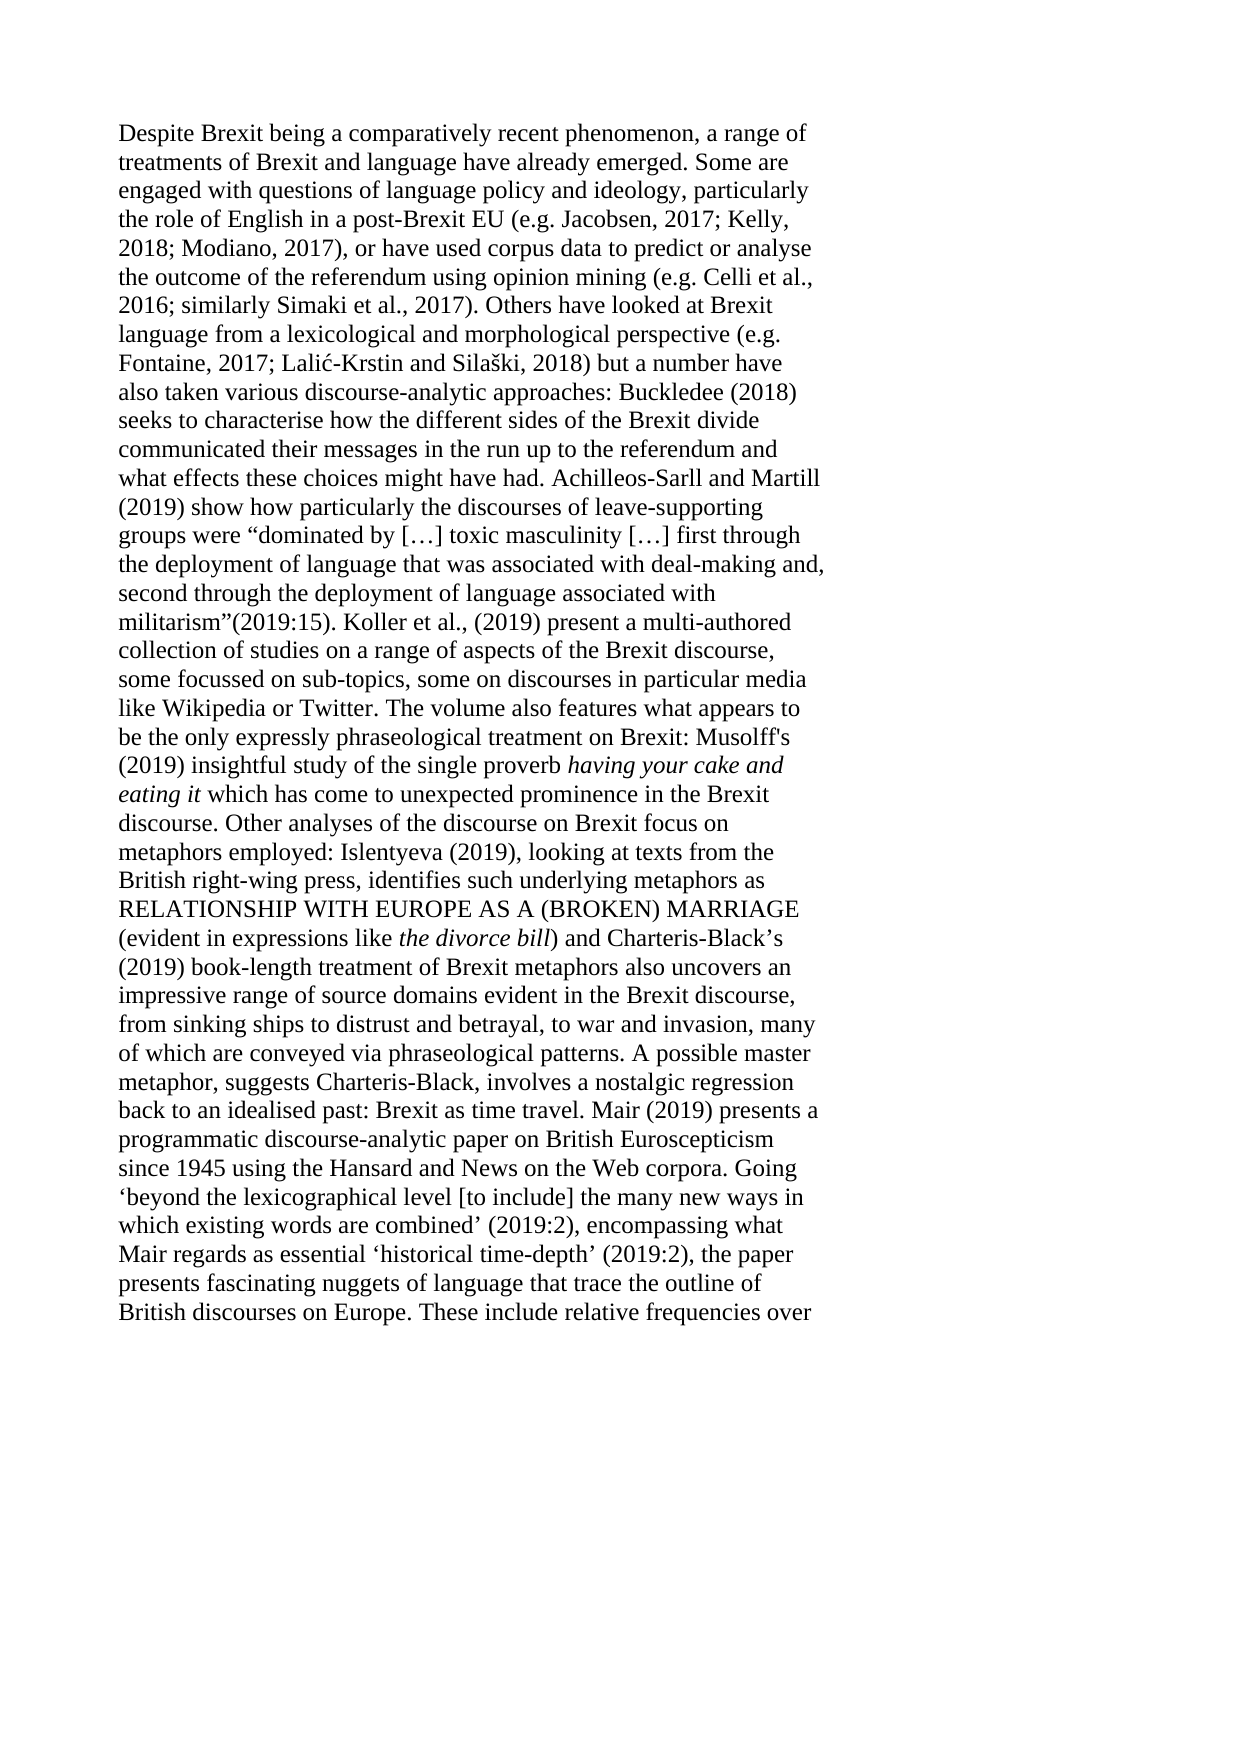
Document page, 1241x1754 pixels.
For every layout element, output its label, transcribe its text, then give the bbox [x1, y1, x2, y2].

text Despite Brexit being a comparatively recent phenomenon, a range of treatments of Brexit and language have already emerged. Some are engaged with questions of language policy and ideology, particularly the role of English in a post-Brexit EU (e.g. Jacobsen, 2017; Kelly, 2018; Modiano, 2017), or have used corpus data to predict or analyse the outcome of the referendum using opinion mining (e.g. Celli et al., 2016; similarly Simaki et al., 2017). Others have looked at Brexit language from a lexicological and morphological perspective (e.g. Fontaine, 2017; Lalić-Krstin and Silaški, 2018) but a number have also taken various discourse-analytic approaches: Buckledee (2018) seeks to characterise how the different sides of the Brexit divide communicated their messages in the run up to the referendum and what effects these choices might have had. Achilleos-Sarll and Martill (2019) show how particularly the discourses of leave-supporting groups were “dominated by […] toxic masculinity […] first through the deployment of language that was associated with deal-making and, second through the deployment of language associated with militarism”(2019:15). Koller et al., (2019) present a multi-authored collection of studies on a range of aspects of the Brexit discourse, some focussed on sub-topics, some on discourses in particular media like Wikipedia or Twitter. The volume also features what appears to be the only expressly phraseological treatment on Brexit: Musolff's (2019) insightful study of the single proverb having your cake and eating it which has come to unexpected prominence in the Brexit discourse. Other analyses of the discourse on Brexit focus on metaphors employed: Islentyeva (2019), looking at texts from the British right-wing press, identifies such underlying metaphors as RELATIONSHIP WITH EUROPE AS A (BROKEN) MARRIAGE (evident in expressions like the divorce bill) and Charteris-Black’s (2019) book-length treatment of Brexit metaphors also uncovers an impressive range of source domains evident in the Brexit discourse, from sinking ships to distrust and betrayal, to war and invasion, many of which are conveyed via phraseological patterns. A possible master metaphor, suggests Charteris-Black, involves a nostalgic regression back to an idealised past: Brexit as time travel. Mair (2019) presents a programmatic discourse-analytic paper on British Euroscepticism since 1945 using the Hansard and News on the Web corpora. Going ‘beyond the lexicographical level [to include] the many new ways in which existing words are combined’ (2019:2), encompassing what Mair regards as essential ‘historical time-depth’ (2019:2), the paper presents fascinating nuggets of language that trace the outline of British discourses on Europe. These include relative frequencies over [118, 118, 827, 1326]
